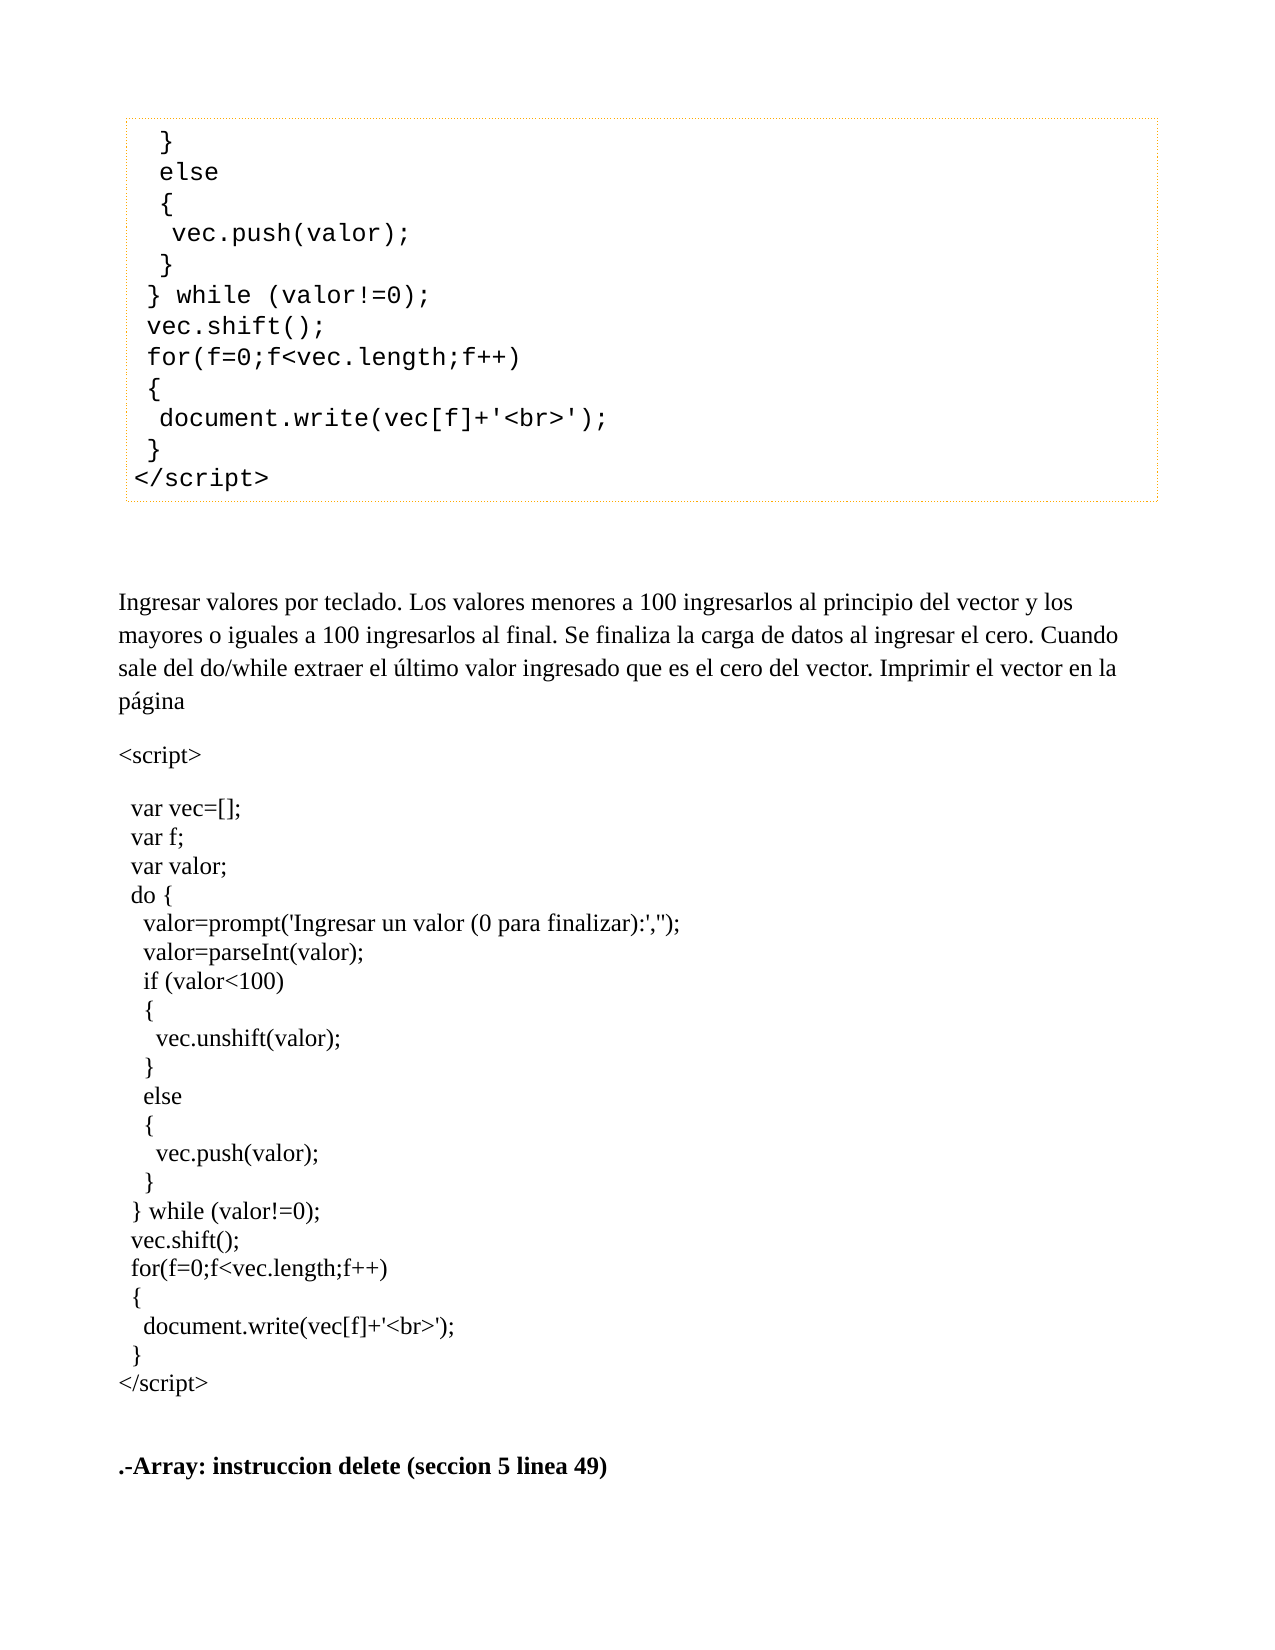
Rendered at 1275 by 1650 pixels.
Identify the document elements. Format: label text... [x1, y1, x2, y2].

text } while (valor!=0); [118, 1196, 1157, 1225]
text } [118, 1052, 1157, 1081]
text } [126, 241, 1157, 272]
text { [118, 995, 1157, 1023]
text vec.push(valor); [126, 211, 1157, 241]
text vec.unshift(valor); [118, 1023, 1157, 1052]
text </script> [126, 457, 1157, 501]
text { [126, 180, 1157, 211]
text var valor; [118, 851, 1157, 880]
text var vec=[]; [118, 793, 1157, 822]
text { [118, 1282, 1157, 1311]
text for(f=0;f<vec.length;f++) [118, 1253, 1157, 1282]
text { [126, 365, 1157, 396]
text } [118, 1340, 1157, 1368]
text document.write(vec[f]+'<br>'); [126, 396, 1157, 426]
text Ingresar valores por teclado. Los valores menores a 100 ingresarlos al principio del vector y los mayores o iguales a 100 ingresarlos al final. Se finaliza la carga de datos al ingresar el cero. Cuando sale del do/while extraer el último valor ingresado que es el cero del vector. Imprimir el vector en la página [118, 587, 1157, 714]
text else [118, 1081, 1157, 1110]
text <script> [118, 740, 1157, 768]
text var f; [118, 822, 1157, 851]
text } while (valor!=0); [126, 272, 1157, 303]
text else [126, 149, 1157, 180]
text if (valor<100) [118, 966, 1157, 995]
text } [126, 118, 1157, 149]
text vec.push(valor); [118, 1138, 1157, 1167]
text do { [118, 880, 1157, 908]
text vec.shift(); [118, 1225, 1157, 1253]
text valor=prompt('Ingresar un valor (0 para finalizar):',''); [118, 908, 1157, 937]
text .-Array: instruccion delete (seccion 5 linea 49) [118, 1451, 1157, 1480]
text document.write(vec[f]+'<br>'); [118, 1311, 1157, 1340]
text } [126, 426, 1157, 457]
text vec.shift(); [126, 303, 1157, 334]
text for(f=0;f<vec.length;f++) [126, 334, 1157, 365]
text { [118, 1110, 1157, 1138]
text </script> [118, 1368, 1157, 1397]
text } [118, 1167, 1157, 1196]
text valor=parseInt(valor); [118, 937, 1157, 966]
